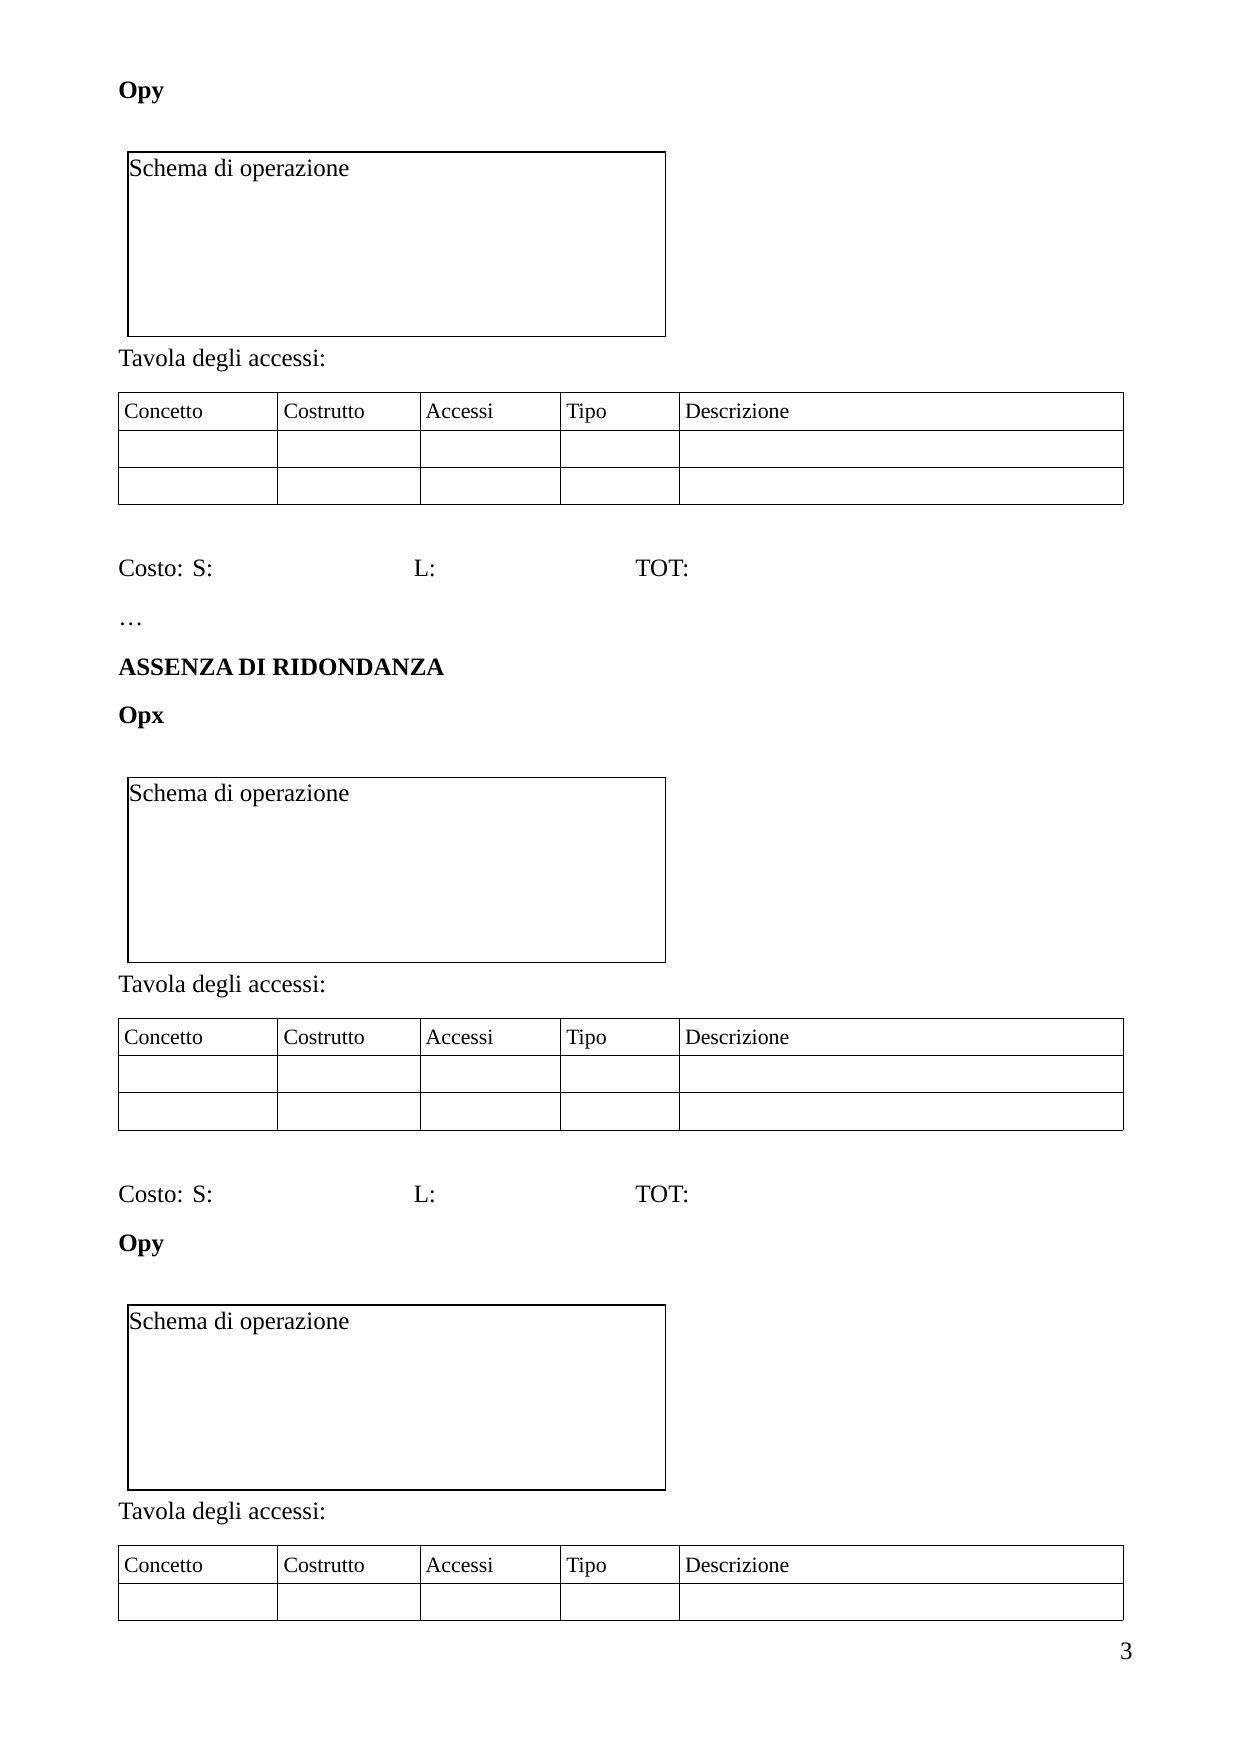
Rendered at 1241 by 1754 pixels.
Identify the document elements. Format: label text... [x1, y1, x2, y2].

table_cell [119, 431, 277, 467]
table_cell [421, 1584, 560, 1620]
table_cell [680, 1056, 1123, 1092]
table_cell [421, 1056, 560, 1092]
table_header Concetto [119, 393, 277, 429]
table_cell [680, 431, 1123, 467]
table_header Tipo [561, 393, 679, 429]
text ASSENZA DI RIDONDANZA [118, 652, 1122, 680]
text Opy [118, 75, 1122, 104]
text … [118, 602, 1122, 631]
table_cell [278, 1093, 420, 1129]
table_cell [278, 468, 420, 504]
table_cell [278, 431, 420, 467]
table_cell [421, 431, 560, 467]
table_header Tipo [561, 1546, 679, 1583]
table_header Descrizione [680, 393, 1123, 429]
table_cell [680, 1584, 1123, 1620]
table_cell [278, 1056, 420, 1092]
table_header Concetto [119, 1019, 277, 1055]
text Tavola degli accessi: [118, 750, 1122, 998]
table_header Costrutto [278, 1019, 420, 1055]
text Tavola degli accessi: [118, 1277, 1122, 1525]
table_header Descrizione [680, 1546, 1123, 1583]
table_cell [561, 431, 679, 467]
text Schema di operazione [129, 153, 665, 182]
table_header Descrizione [680, 1019, 1123, 1055]
table_header Costrutto [278, 393, 420, 429]
text Opx [118, 701, 1122, 729]
table_cell [421, 1093, 560, 1129]
table_header Accessi [421, 1546, 560, 1583]
text Costo: S: L: TOT: [118, 553, 1122, 582]
table_header Accessi [421, 393, 560, 429]
table_cell [278, 1584, 420, 1620]
text Opy [118, 1228, 1122, 1257]
table_header Tipo [561, 1019, 679, 1055]
table_cell [119, 468, 277, 504]
table_cell [680, 1093, 1123, 1129]
table_cell [680, 468, 1123, 504]
text Schema di operazione [129, 778, 665, 807]
table_header Accessi [421, 1019, 560, 1055]
text Costo: S: L: TOT: [118, 1179, 1122, 1208]
table_cell [561, 1056, 679, 1092]
table_cell [119, 1093, 277, 1129]
text Tavola degli accessi: [118, 124, 1122, 372]
table_cell [561, 1584, 679, 1620]
table_header Concetto [119, 1546, 277, 1583]
text Schema di operazione [129, 1306, 665, 1335]
table_cell [561, 468, 679, 504]
table_cell [421, 468, 560, 504]
table_cell [119, 1584, 277, 1620]
table_cell [561, 1093, 679, 1129]
table_cell [119, 1056, 277, 1092]
table_header Costrutto [278, 1546, 420, 1583]
